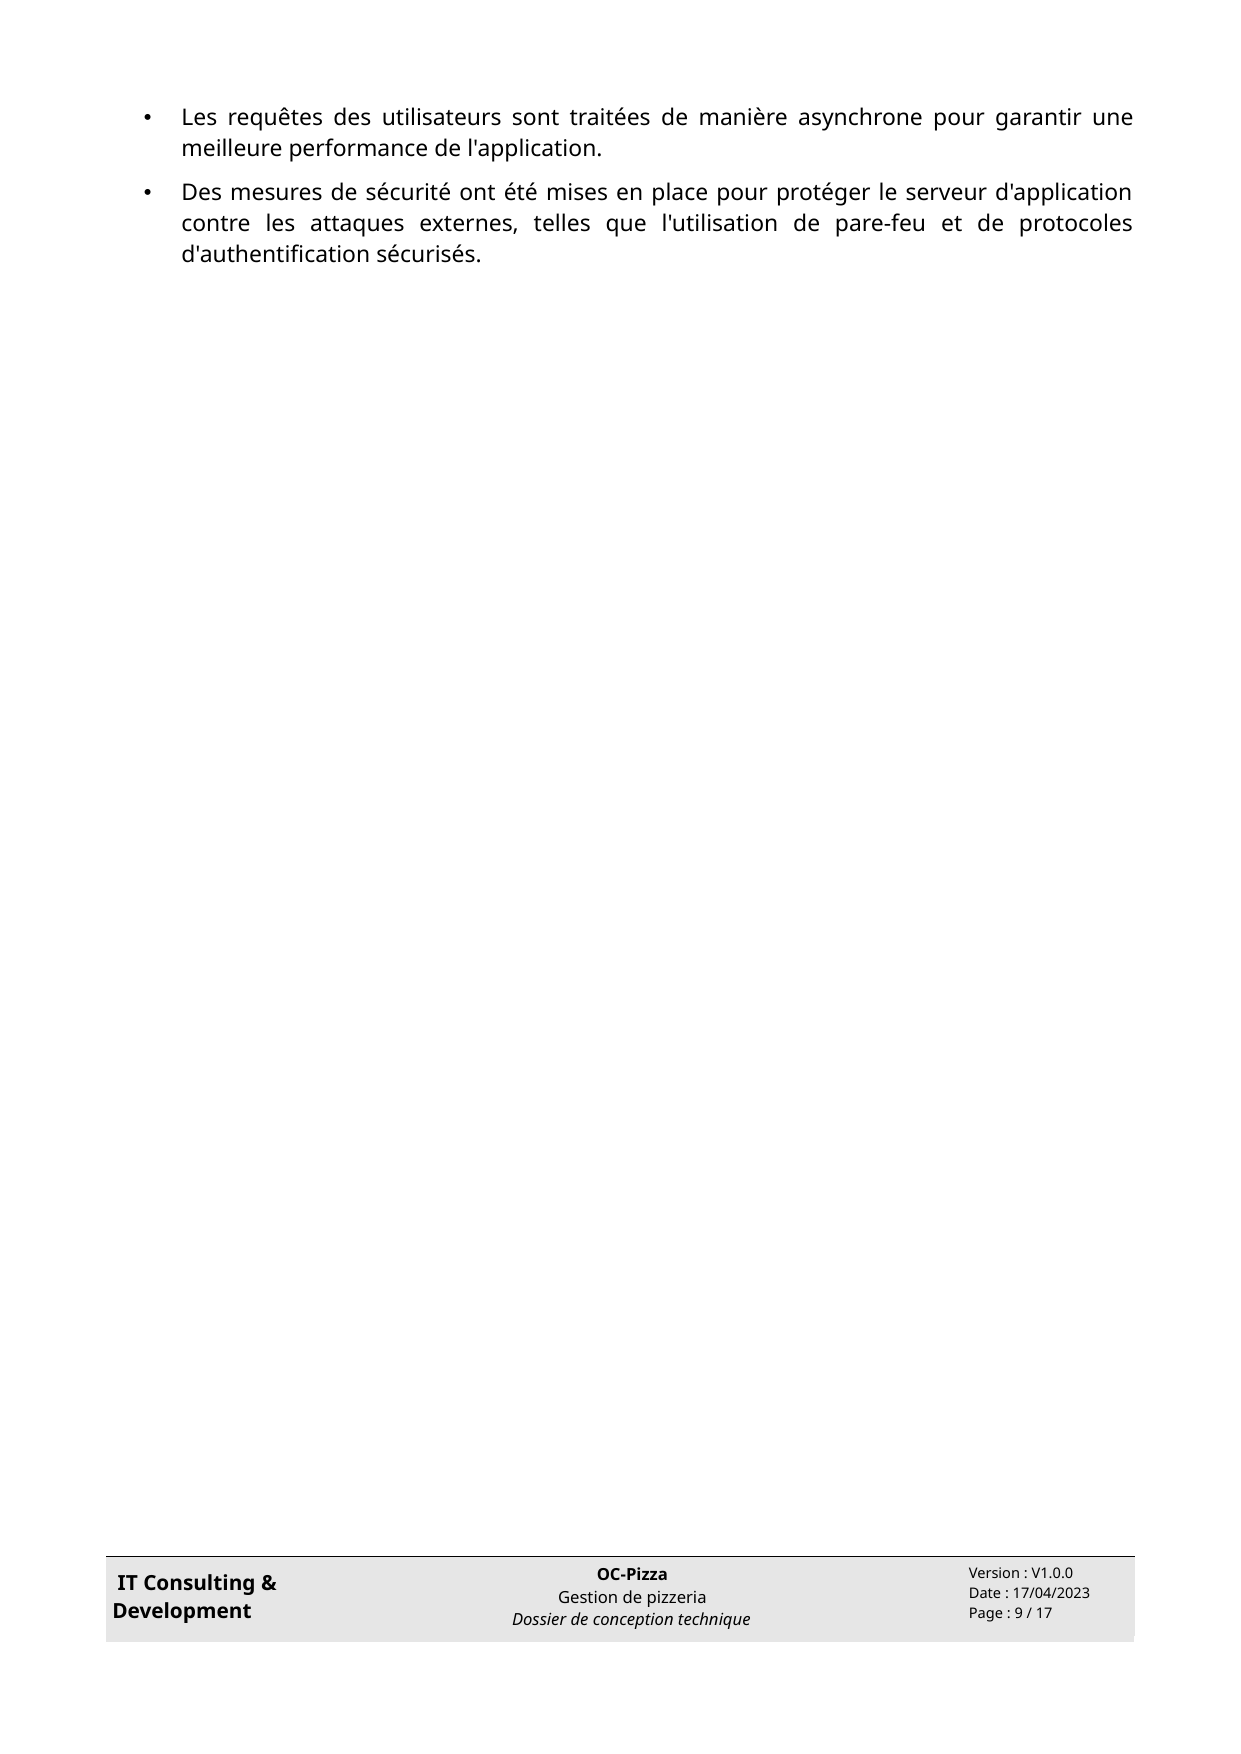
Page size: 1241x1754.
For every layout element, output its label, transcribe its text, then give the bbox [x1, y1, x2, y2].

list Les requêtes des utilisateurs sont traitées de manière asynchrone pour garantir une meilleure performance de l'application. [144, 100, 1134, 163]
list Des mesures de sécurité ont été mises en place pour protéger le serveur d'application contre les attaques externes, telles que l'utilisation de pare-feu et de protocoles d'authentification sécurisés. [144, 175, 1134, 269]
